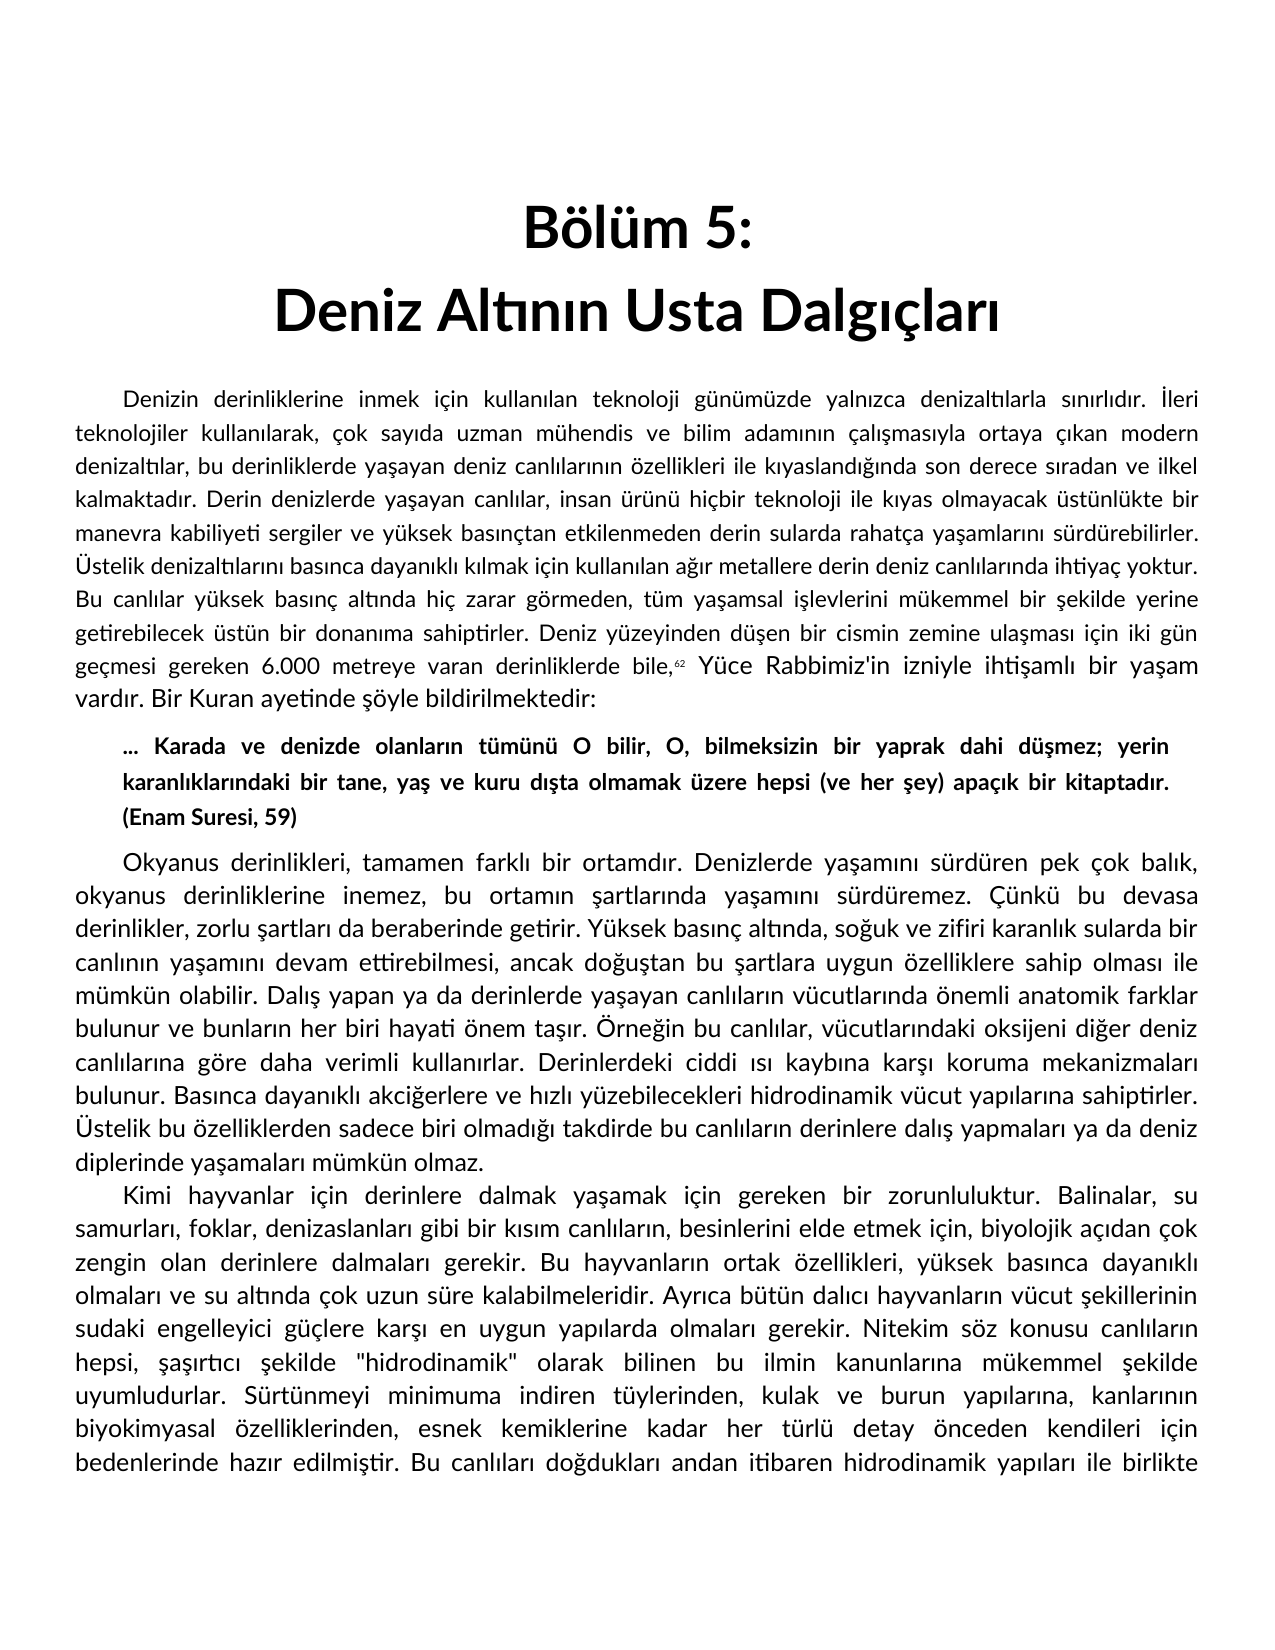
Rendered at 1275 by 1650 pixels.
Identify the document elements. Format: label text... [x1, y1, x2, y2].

text Kimi hayvanlar için derinlere dalmak yaşamak için gereken bir zorunluluktur. Balinalar, su samurları, foklar, denizaslanları gibi bir kısım canlıların, besinlerini elde etmek için, biyolojik açıdan çok zengin olan derinlere dalmaları gerekir. Bu hayvanların ortak özellikleri, yüksek basınca dayanıklı olmaları ve su altında çok uzun süre kalabilmeleridir. Ayrıca bütün dalıcı hayvanların vücut şekillerinin sudaki engelleyici güçlere karşı en uygun yapılarda olmaları gerekir. Nitekim söz konusu canlıların hepsi, şaşırtıcı şekilde "hidrodinamik" olarak bilinen bu ilmin kanunlarına mükemmel şekilde uyumludurlar. Sürtünmeyi minimuma indiren tüylerinden, kulak ve burun yapılarına, kanlarının biyokimyasal özelliklerinden, esnek kemiklerine kadar her türlü detay önceden kendileri için bedenlerinde hazır edilmiştir. Bu canlıları doğdukları andan itibaren hidrodinamik yapıları ile birlikte [75, 1178, 1200, 1478]
text Denizin derinliklerine inmek için kullanılan teknoloji günümüzde yalnızca denizaltılarla sınırlıdır. İleri teknolojiler kullanılarak, çok sayıda uzman mühendis ve bilim adamının çalışmasıyla ortaya çıkan modern denizaltılar, bu derinliklerde yaşayan deniz canlılarının özellikleri ile kıyaslandığında son derece sıradan ve ilkel kalmaktadır. Derin denizlerde yaşayan canlılar, insan ürünü hiçbir teknoloji ile kıyas olmayacak üstünlükte bir manevra kabiliyeti sergiler ve yüksek basınçtan etkilenmeden derin sularda rahatça yaşamlarını sürdürebilirler. Üstelik denizaltılarını basınca dayanıklı kılmak için kullanılan ağır metallere derin deniz canlılarında ihtiyaç yoktur. Bu canlılar yüksek basınç altında hiç zarar görmeden, tüm yaşamsal işlevlerini mükemmel bir şekilde yerine getirebilecek üstün bir donanıma sahiptirler. Deniz yüzeyinden düşen bir cismin zemine ulaşması için iki gün geçmesi gereken 6.000 metreye varan derinliklerde bile,62 Yüce Rabbimiz'in izniyle ihtişamlı bir yaşam vardır. Bir Kuran ayetinde şöyle bildirilmektedir: [75, 381, 1200, 714]
subtitle Deniz Altının Usta Dalgıçları [75, 274, 1200, 344]
text ... Karada ve denizde olanların tümünü O bilir, O, bilmeksizin bir yaprak dahi düşmez; yerin karanlıklarındaki bir tane, yaş ve kuru dışta olmamak üzere hepsi (ve her şey) apaçık bir kitaptadır. (Enam Suresi, 59) [122, 726, 1171, 833]
subtitle Bölüm 5: [75, 191, 1200, 261]
text Okyanus derinlikleri, tamamen farklı bir ortamdır. Denizlerde yaşamını sürdüren pek çok balık, okyanus derinliklerine inemez, bu ortamın şartlarında yaşamını sürdüremez. Çünkü bu devasa derinlikler, zorlu şartları da beraberinde getirir. Yüksek basınç altında, soğuk ve zifiri karanlık sularda bir canlının yaşamını devam ettirebilmesi, ancak doğuştan bu şartlara uygun özelliklere sahip olması ile mümkün olabilir. Dalış yapan ya da derinlerde yaşayan canlıların vücutlarında önemli anatomik farklar bulunur ve bunların her biri hayati önem taşır. Örneğin bu canlılar, vücutlarındaki oksijeni diğer deniz canlılarına göre daha verimli kullanırlar. Derinlerdeki ciddi ısı kaybına karşı koruma mekanizmaları bulunur. Basınca dayanıklı akciğerlere ve hızlı yüzebilecekleri hidrodinamik vücut yapılarına sahiptirler. Üstelik bu özelliklerden sadece biri olmadığı takdirde bu canlıların derinlere dalış yapmaları ya da deniz diplerinde yaşamaları mümkün olmaz. [75, 844, 1200, 1178]
